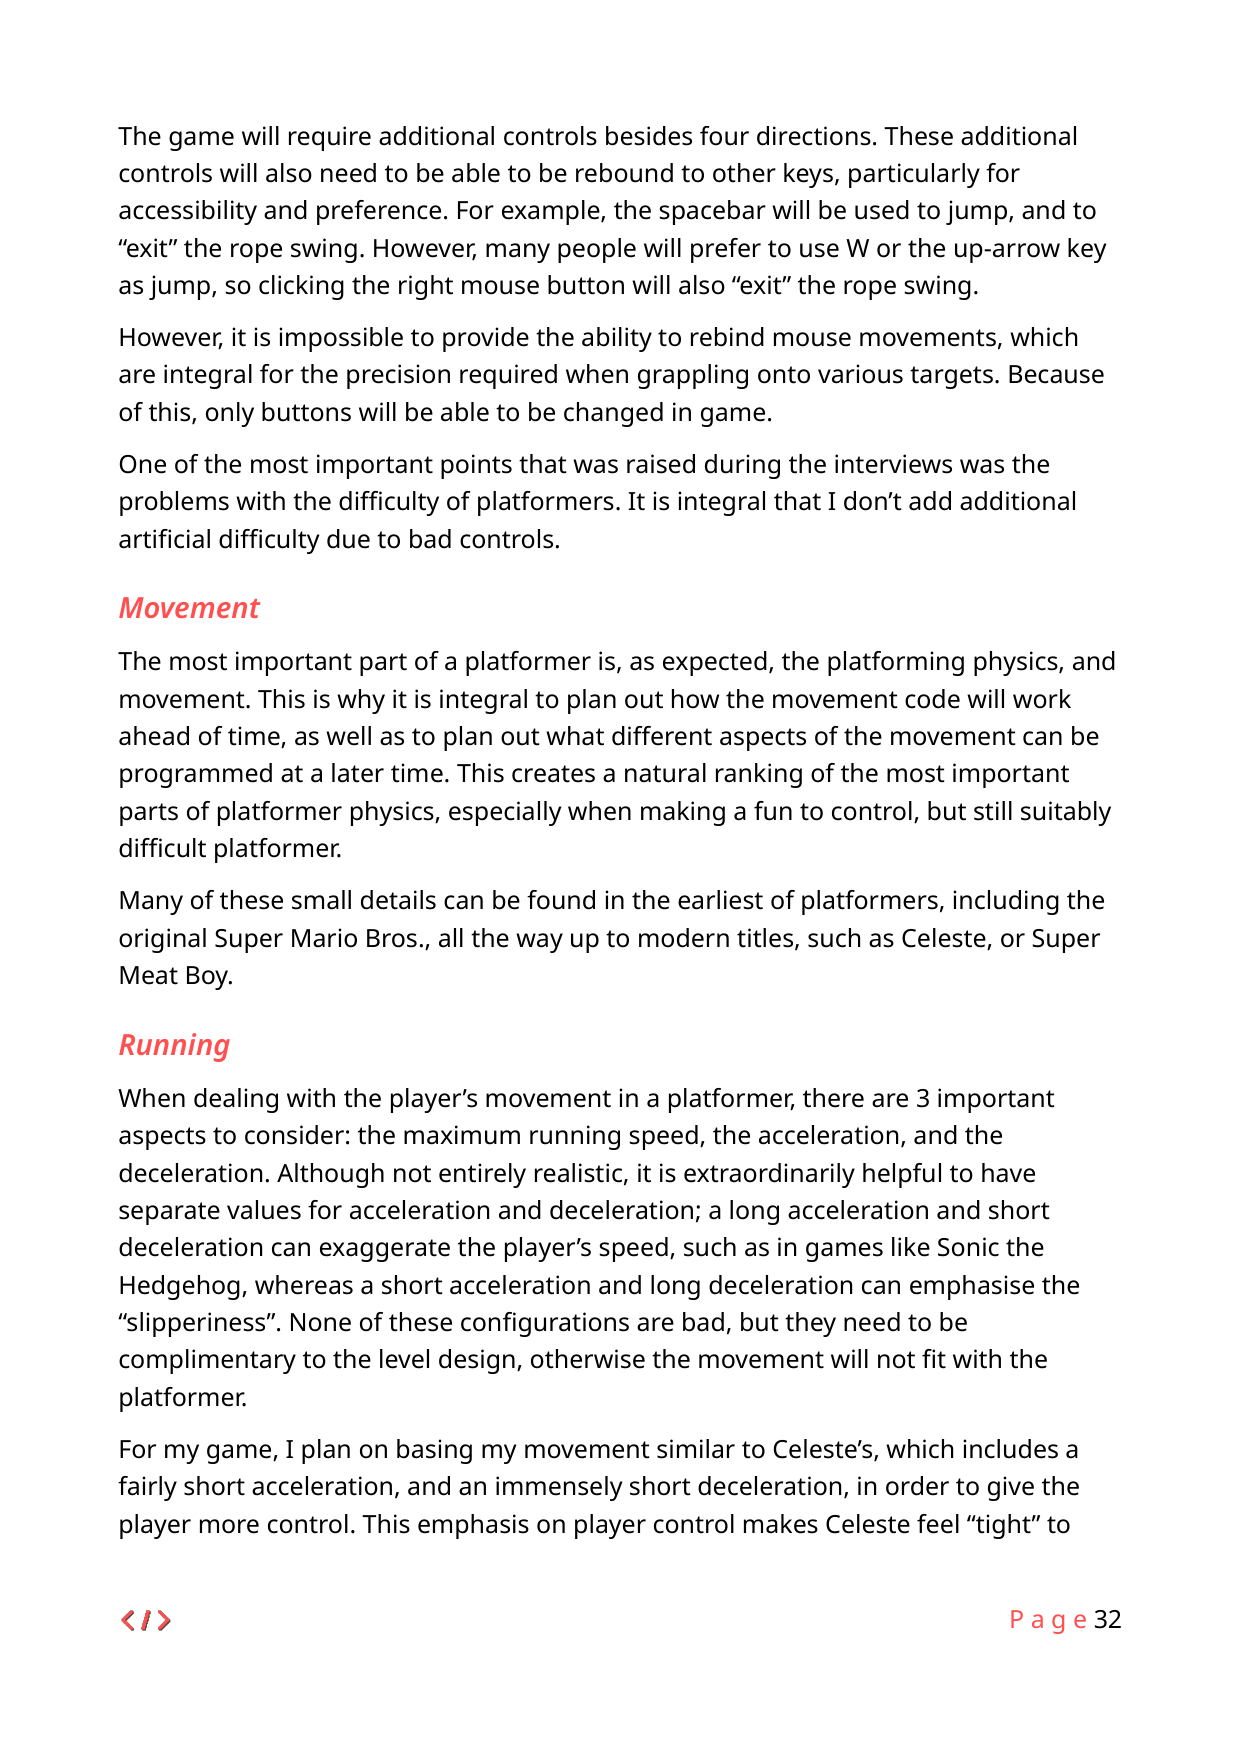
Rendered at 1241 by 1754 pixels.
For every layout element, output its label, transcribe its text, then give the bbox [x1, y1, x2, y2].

subtitle Movement [118, 588, 1122, 627]
text However, it is impossible to provide the ability to rebind mouse movements, which are integral for the precision required when grappling onto various targets. Because of this, only buttons will be able to be changed in game. [118, 320, 1122, 428]
text One of the most important points that was raised during the interviews was the problems with the difficulty of platformers. It is integral that I don’t add additional artificial difficulty due to bad controls. [118, 446, 1122, 555]
picture [116, 1591, 175, 1649]
text Many of these small details can be found in the earliest of platformers, including the original Super Mario Bros., all the way up to modern titles, such as Celeste, or Super Meat Boy. [118, 883, 1122, 992]
text The most important part of a platformer is, as expected, the platforming physics, and movement. This is why it is integral to plan out how the movement code will work ahead of time, as well as to plan out what different aspects of the movement can be programmed at a later time. This creates a natural ranking of the most important parts of platformer physics, especially when making a fun to control, but still suitably difficult platformer. [118, 644, 1122, 865]
text For my game, I plan on basing my movement similar to Celeste’s, which includes a fairly short acceleration, and an immensely short deceleration, in order to give the player more control. This emphasis on player control makes Celeste feel “tight” to [118, 1432, 1122, 1540]
text When dealing with the player’s movement in a platformer, there are 3 important aspects to consider: the maximum running speed, the acceleration, and the deceleration. Although not entirely realistic, it is extraordinarily helpful to have separate values for acceleration and deceleration; a long acceleration and short deceleration can exaggerate the player’s speed, such as in games like Sonic the Hedgehog, whereas a short acceleration and long deceleration can emphasise the “slipperiness”. None of these configurations are bad, but they need to be complimentary to the level design, otherwise the movement will not fit with the platformer. [118, 1080, 1122, 1414]
text The game will require additional controls besides four directions. These additional controls will also need to be able to be rebound to other keys, particularly for accessibility and preference. For example, the spacebar will be used to jump, and to “exit” the rope swing. However, many people will prefer to use W or the up-arrow key as jump, so clicking the right mouse button will also “exit” the rope swing. [118, 118, 1122, 302]
subtitle Running [118, 1024, 1122, 1064]
